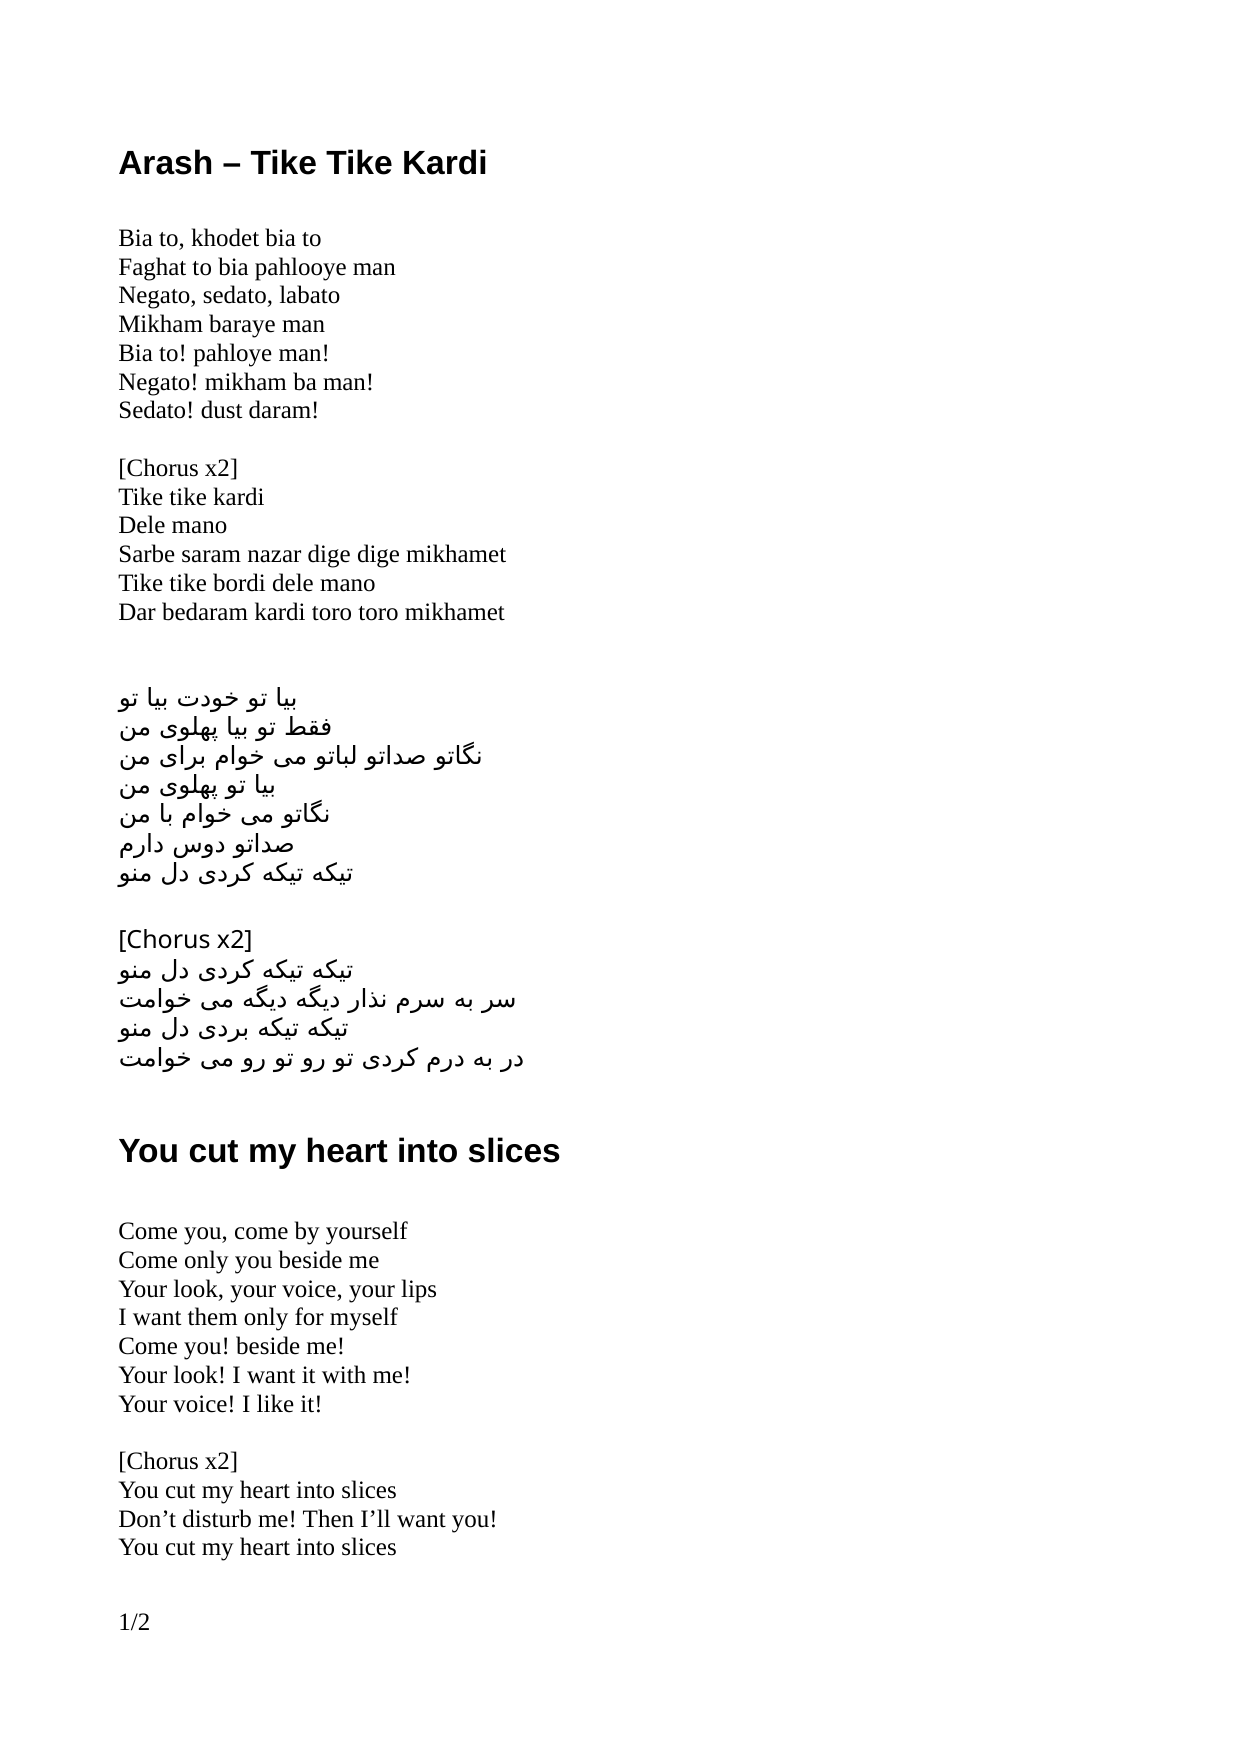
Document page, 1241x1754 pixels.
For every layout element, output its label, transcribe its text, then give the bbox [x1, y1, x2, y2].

text Dele mano [118, 511, 1122, 539]
subtitle You cut my heart into slices [118, 1131, 1122, 1170]
text صداتو دوس دارم [118, 829, 1122, 858]
text Your voice! I like it! [118, 1389, 1122, 1417]
text تیکه تیکه کردی دل منو [118, 955, 1122, 984]
text Negato, sedato, labato [118, 281, 1122, 309]
text در به درم کردی تو رو تو رو می خوامت [118, 1043, 1122, 1072]
text You cut my heart into slices [118, 1532, 1122, 1561]
text نگاتو صداتو لباتو می خوام برای من [118, 741, 1122, 771]
text Come you! beside me! [118, 1331, 1122, 1360]
text Dar bedaram kardi toro toro mikhamet [118, 597, 1122, 626]
text تیکه تیکه کردی دل منو [118, 858, 1122, 887]
text سر به سرم نذار دیگه دیگه می خوامت [118, 984, 1122, 1014]
text Bia to! pahloye man! [118, 338, 1122, 367]
text Faghat to bia pahlooye man [118, 252, 1122, 281]
text تیکه تیکه بردی دل منو [118, 1014, 1122, 1043]
subtitle Arash – Tike Tike Kardi [118, 143, 1122, 182]
text Negato! mikham ba man! [118, 367, 1122, 396]
text Tike tike bordi dele mano [118, 568, 1122, 597]
text You cut my heart into slices [118, 1475, 1122, 1504]
text نگاتو می خوام با من [118, 800, 1122, 829]
text Come only you beside me [118, 1245, 1122, 1274]
text Your look! I want it with me! [118, 1360, 1122, 1389]
text Your look, your voice, your lips [118, 1274, 1122, 1302]
text Sarbe saram nazar dige dige mikhamet [118, 539, 1122, 568]
text بیا تو پهلوی من [118, 771, 1122, 800]
text I want them only for myself [118, 1302, 1122, 1331]
text [Chorus x2] [118, 1446, 1122, 1475]
text Sedato! dust daram! [118, 396, 1122, 424]
text [Chorus x2] [118, 921, 1122, 955]
text Bia to, khodet bia to [118, 223, 1122, 252]
text Mikham baraye man [118, 309, 1122, 338]
text Tike tike kardi [118, 482, 1122, 511]
text فقط تو بیا پهلوی من [118, 712, 1122, 741]
text بیا تو خودت بیا تو [118, 683, 1122, 712]
text [Chorus x2] [118, 453, 1122, 482]
text Don’t disturb me! Then I’ll want you! [118, 1504, 1122, 1532]
text Come you, come by yourself [118, 1216, 1122, 1245]
